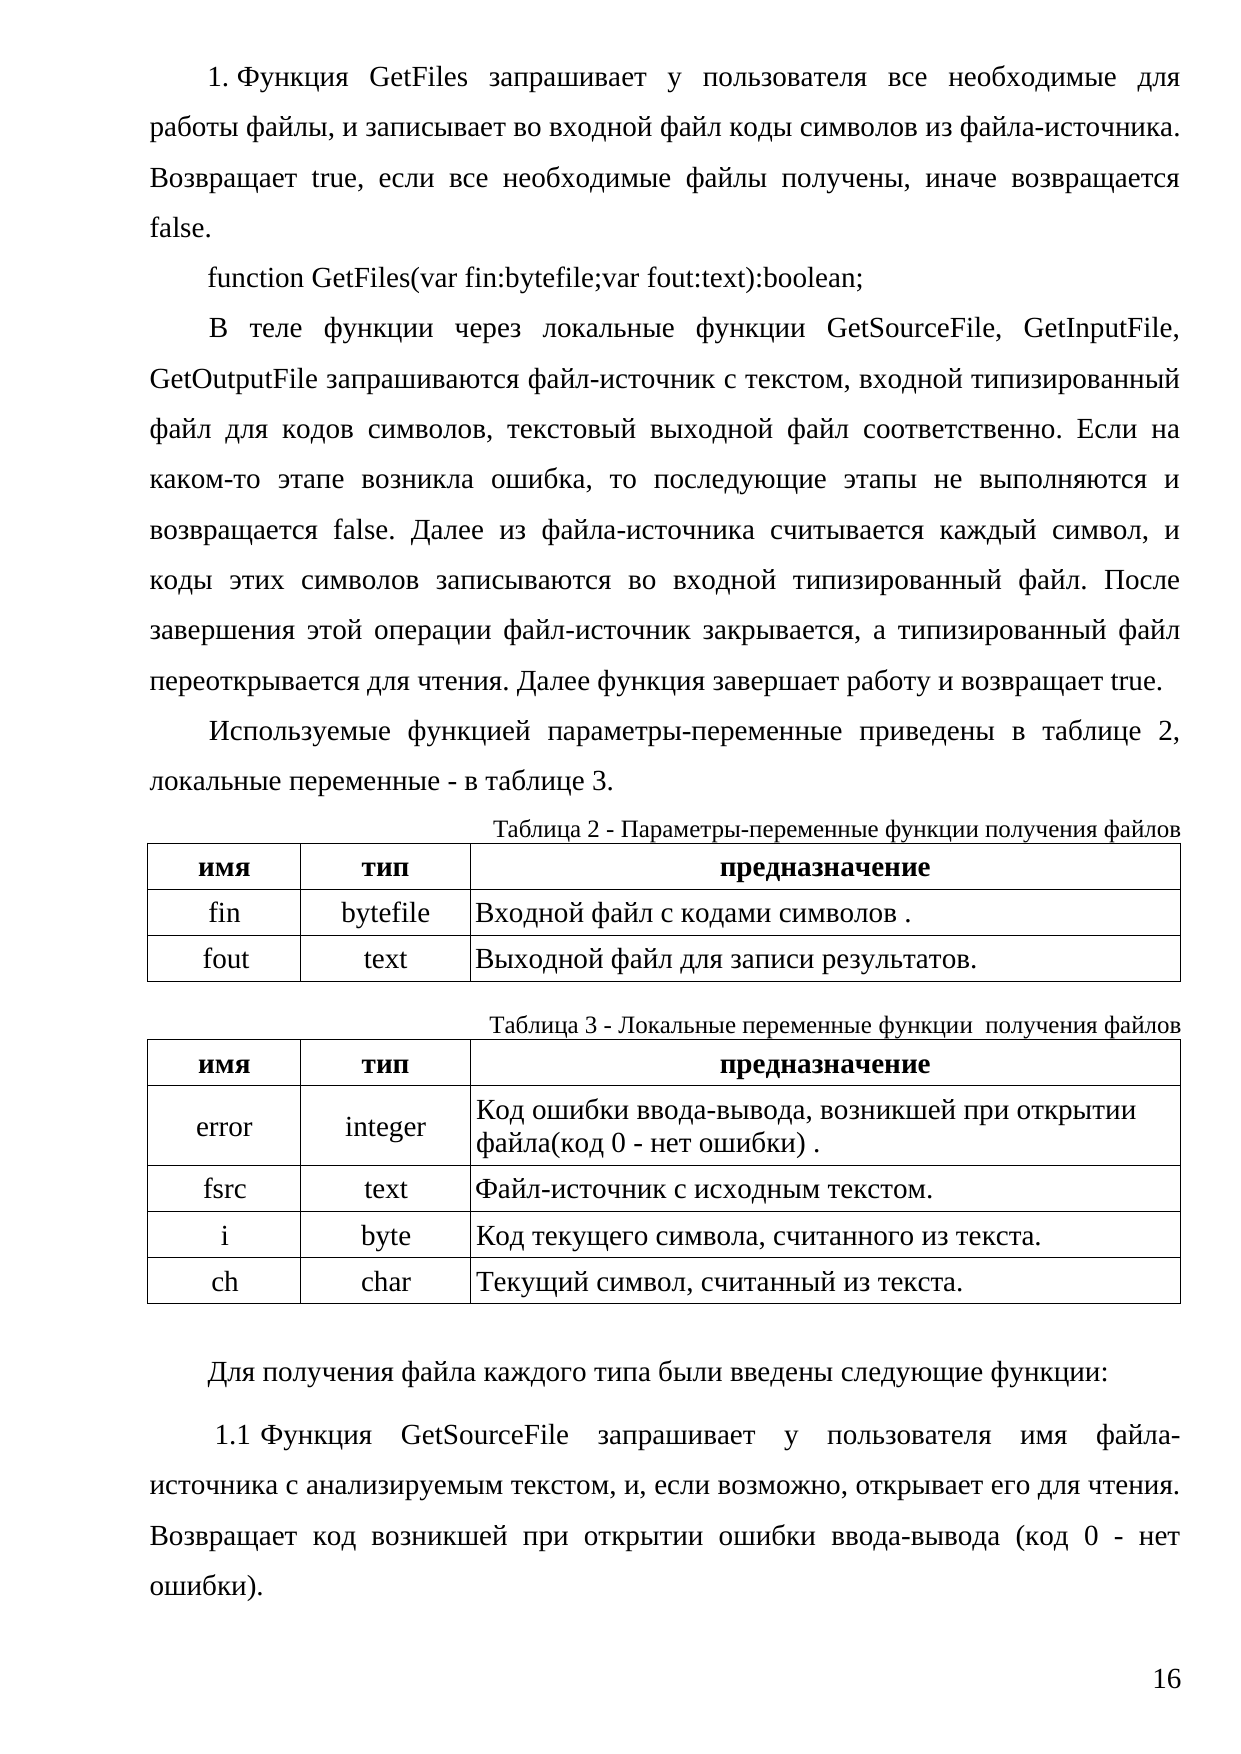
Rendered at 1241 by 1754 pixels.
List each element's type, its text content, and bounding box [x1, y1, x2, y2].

table_cell error [148, 1086, 300, 1165]
list Функция GetFiles запрашивает у пользователя все необходимые для работы файлы, и записывает во входной файл коды символов из файла-источника. Возвращает true, если все необходимые файлы получены, иначе возвращается false. [149, 59, 1181, 243]
table_header имя [148, 844, 300, 888]
table_cell fsrc [148, 1166, 300, 1211]
table_cell Код текущего символа, считанного из текста. [471, 1212, 1180, 1257]
list Функция GetSourceFile запрашивает у пользователя имя файла-источника с анализируемым текстом, и, если возможно, открывает его для чтения. Возвращает код возникшей при открытии ошибки ввода-вывода (код 0 - нет ошибки). [149, 1417, 1181, 1602]
table_cell fout [148, 936, 300, 981]
text Используемые функцией параметры-переменные приведены в таблице 2, локальные переменные - в таблице 3. [149, 713, 1181, 797]
text Таблица 3 - Локальные переменные функции получения файлов [148, 1010, 1181, 1039]
table_cell ch [148, 1258, 300, 1303]
table_cell text [301, 1166, 470, 1211]
text Для получения файла каждого типа были введены следующие функции: [148, 1354, 1181, 1388]
table_header тип [301, 1040, 470, 1085]
table_cell Файл-источник с исходным текстом. [471, 1166, 1180, 1211]
table_cell char [301, 1258, 470, 1303]
table_cell fin [148, 890, 300, 934]
text Таблица 2 - Параметры-переменные функции получения файлов [148, 814, 1181, 842]
table_header имя [148, 1040, 300, 1085]
table_header предназначение [471, 1040, 1180, 1085]
table_cell byte [301, 1212, 470, 1257]
table_cell Код ошибки ввода-вывода, возникшей при открытии файла(код 0 - нет ошибки) . [471, 1086, 1180, 1165]
table_cell text [301, 936, 470, 981]
text В теле функции через локальные функции GetSourceFile, GetInputFile, GetOutputFile запрашиваются файл-источник с текстом, входной типизированный файл для кодов символов, текстовый выходной файл соответственно. Если на каком-то этапе возникла ошибка, то последующие этапы не выполняются и возвращается false. Далее из файла-источника считывается каждый символ, и коды этих символов записываются во входной типизированный файл. После завершения этой операции файл-источник закрывается, а типизированный файл переоткрывается для чтения. Далее функция завершает работу и возвращает true. [149, 311, 1181, 696]
table_cell Входной файл с кодами символов . [471, 890, 1180, 934]
table_cell Текущий символ, считанный из текста. [471, 1258, 1180, 1303]
table_cell Выходной файл для записи результатов. [471, 936, 1180, 981]
table_cell bytefile [301, 890, 470, 934]
text function GetFiles(var fin:bytefile;var fout:text):boolean; [149, 260, 1181, 294]
table_header тип [301, 844, 470, 888]
table_cell i [148, 1212, 300, 1257]
table_cell integer [301, 1086, 470, 1165]
table_header предназначение [471, 844, 1180, 888]
